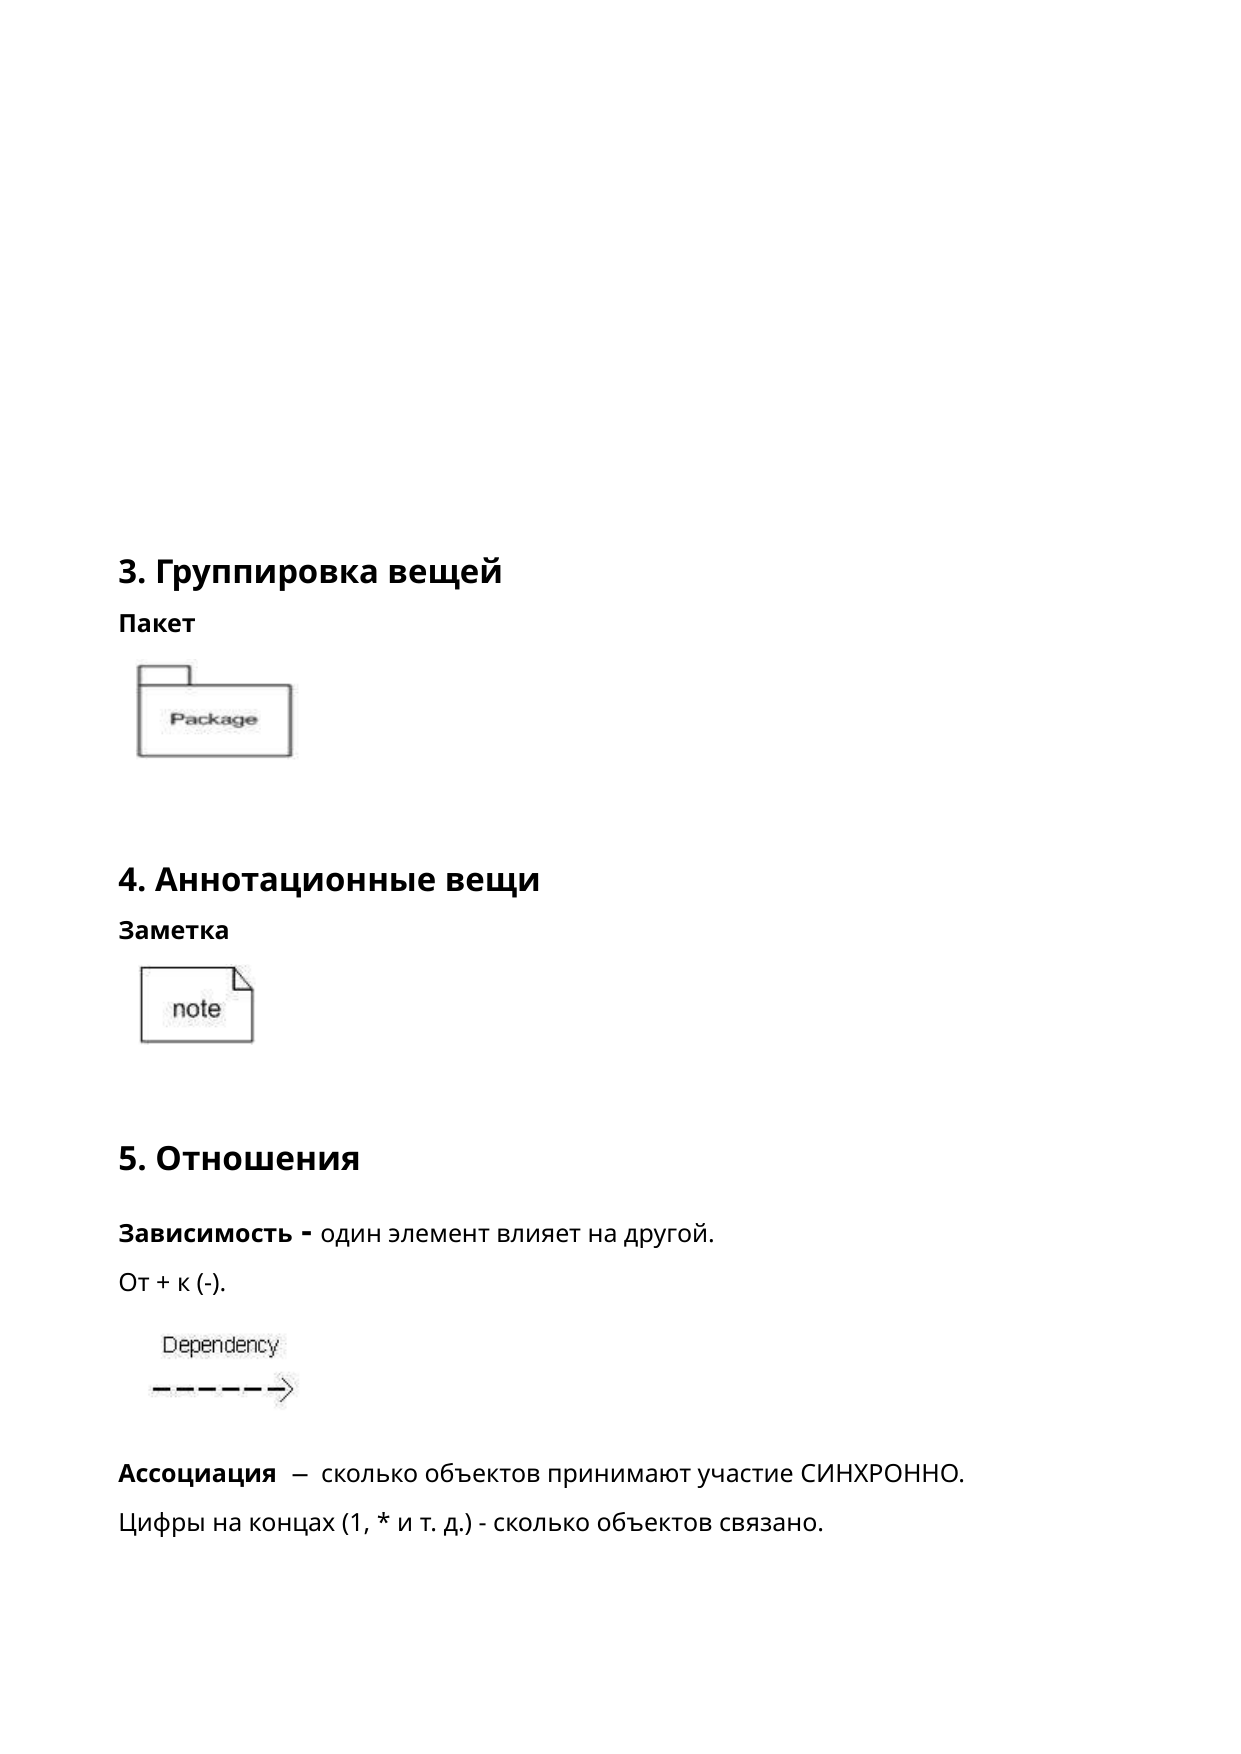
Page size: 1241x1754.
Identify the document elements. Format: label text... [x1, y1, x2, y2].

subtitle 5. Отношения [118, 1135, 1122, 1180]
picture [136, 1322, 312, 1415]
subtitle 3. Группировка вещей [118, 549, 1122, 593]
picture [135, 659, 305, 777]
text Цифры на концах (1, * и т. д.) - сколько объектов связано. [118, 1505, 1122, 1539]
text От + к (-). [118, 1264, 1122, 1298]
subtitle Зависимость - один элемент влияет на другой. [118, 1207, 1122, 1252]
subtitle Ассоциация – сколько объектов принимают участие СИНХРОННО. [118, 1448, 1122, 1492]
picture [138, 964, 256, 1045]
text Заметка [118, 913, 1122, 980]
text Пакет [118, 606, 1122, 640]
subtitle 4. Аннотационные вещи [118, 856, 1122, 901]
